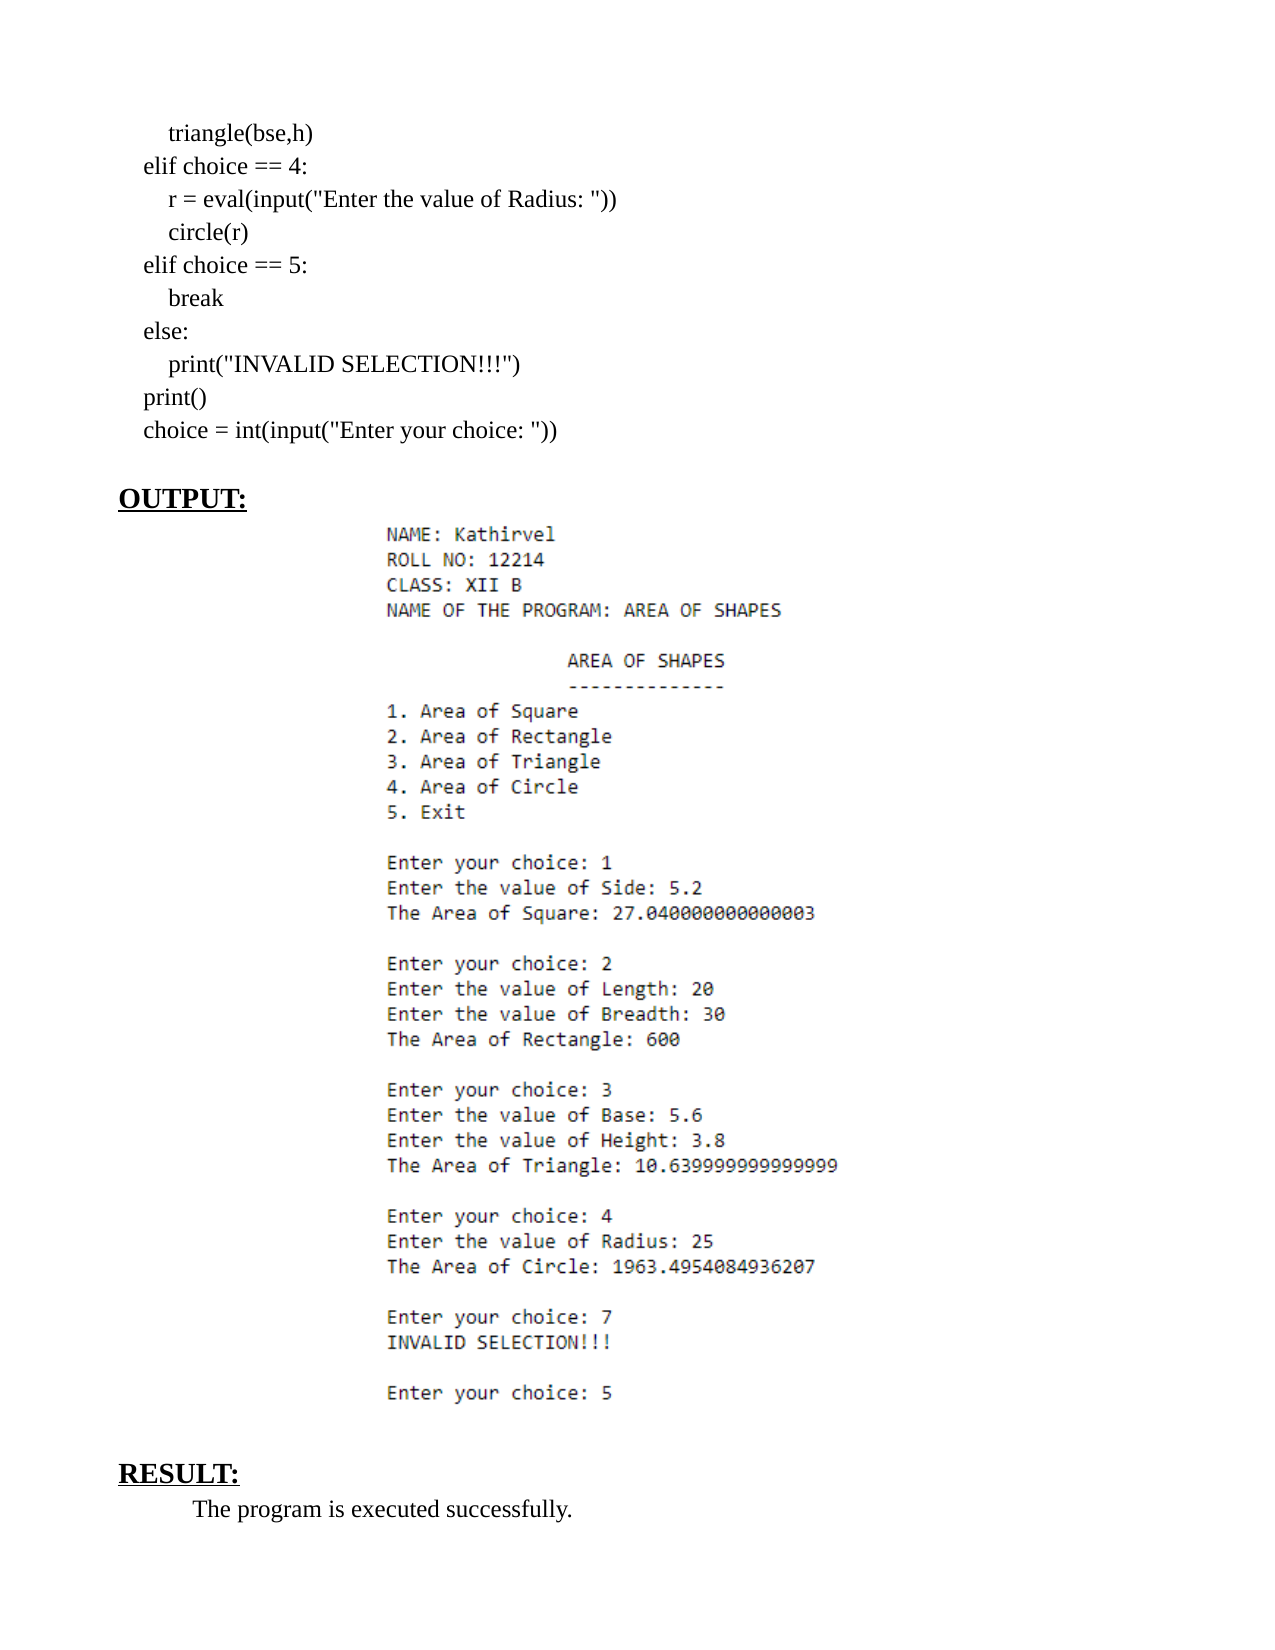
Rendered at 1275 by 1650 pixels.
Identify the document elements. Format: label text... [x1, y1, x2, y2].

text print("INVALID SELECTION!!!") [118, 349, 1157, 378]
text choice = int(input("Enter your choice: ")) [118, 415, 1157, 444]
text r = eval(input("Enter the value of Radius: ")) [118, 184, 1157, 213]
text OUTPUT: [118, 481, 1157, 515]
text elif choice == 5: [118, 250, 1157, 279]
text print() [118, 382, 1157, 411]
text circle(r) [118, 217, 1157, 246]
picture [378, 520, 897, 1419]
text RESULT: [118, 1456, 1157, 1489]
text triangle(bse,h) [118, 118, 1157, 147]
text else: [118, 316, 1157, 345]
text break [118, 283, 1157, 312]
text The program is executed successfully. [118, 1494, 1157, 1523]
text elif choice == 4: [118, 151, 1157, 180]
